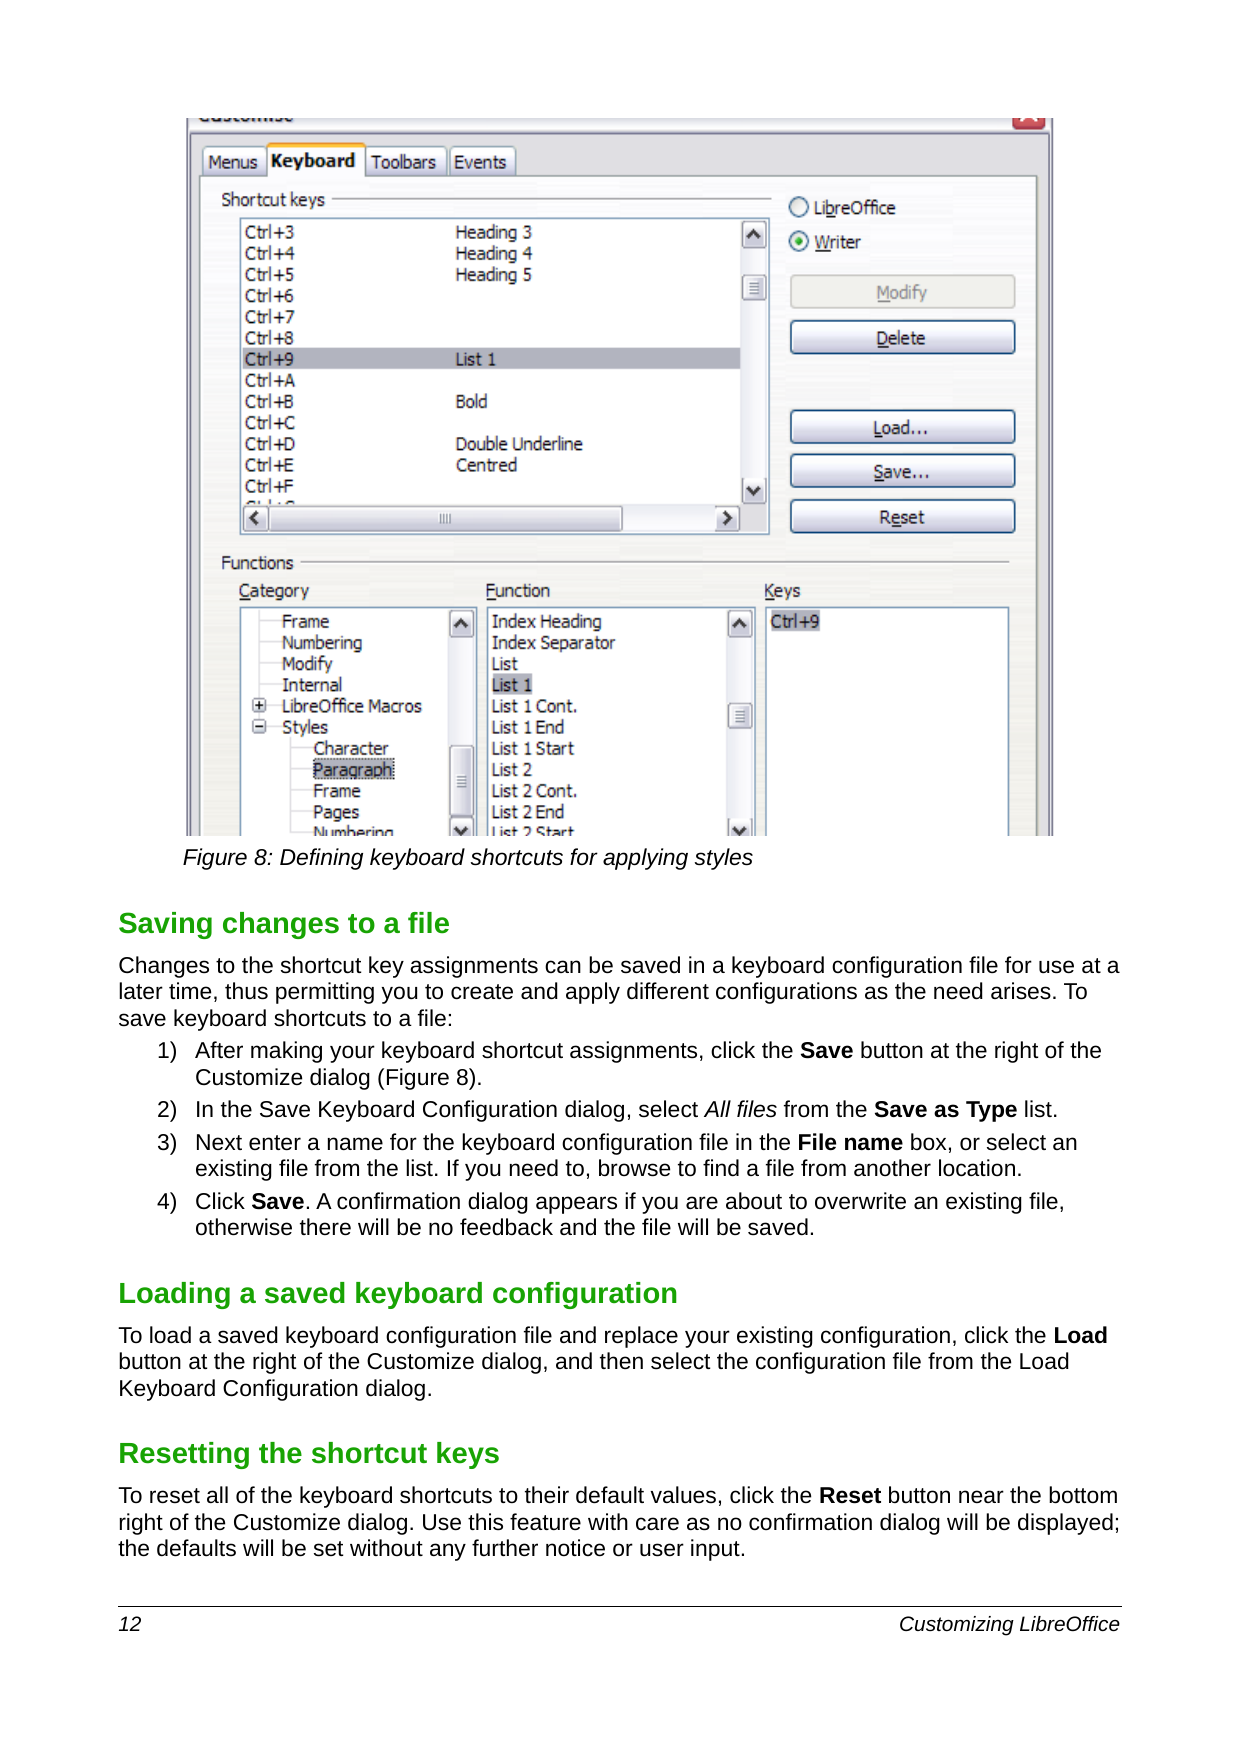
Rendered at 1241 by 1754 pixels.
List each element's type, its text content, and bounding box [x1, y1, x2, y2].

list In the Save Keyboard Configuration dialog, select All files from the Save as Type list. [177, 1096, 1122, 1123]
list Next enter a name for the keyboard configuration file in the File name box, or select an existing file from the list. If you need to, browse to find a file from another location. [177, 1129, 1122, 1182]
subtitle Saving changes to a file [118, 906, 1122, 939]
subtitle Loading a saved keyboard configuration [118, 1276, 1122, 1309]
list After making your keyboard shortcut assignments, click the Save button at the right of the Customize dialog (Figure 8). [177, 1037, 1122, 1090]
text Figure 8: Defining keyboard shortcuts for applying styles [183, 844, 1058, 870]
list Changes to the shortcut key assignments can be saved in a keyboard configuration file for use at a later time, thus permitting you to create and apply different configurations as the need arises. To save keyboard shortcuts to a file: [118, 952, 1122, 1031]
list Click Save. A confirmation dialog appears if you are about to overwrite an existing file, otherwise there will be no feedback and the file will be saved. [177, 1188, 1122, 1241]
picture [182, 118, 1058, 836]
text To reset all of the keyboard shortcuts to their default values, click the Reset button near the bottom right of the Customize dialog. Use this feature with care as no confirmation dialog will be displayed; the defaults will be set without any further notice or user input. [118, 1482, 1122, 1562]
subtitle Resetting the shortcut keys [118, 1437, 1122, 1470]
text To load a saved keyboard configuration file and replace your existing configuration, click the Load button at the right of the Customize dialog, and then select the configuration file from the Load Keyboard Configuration dialog. [118, 1322, 1122, 1401]
